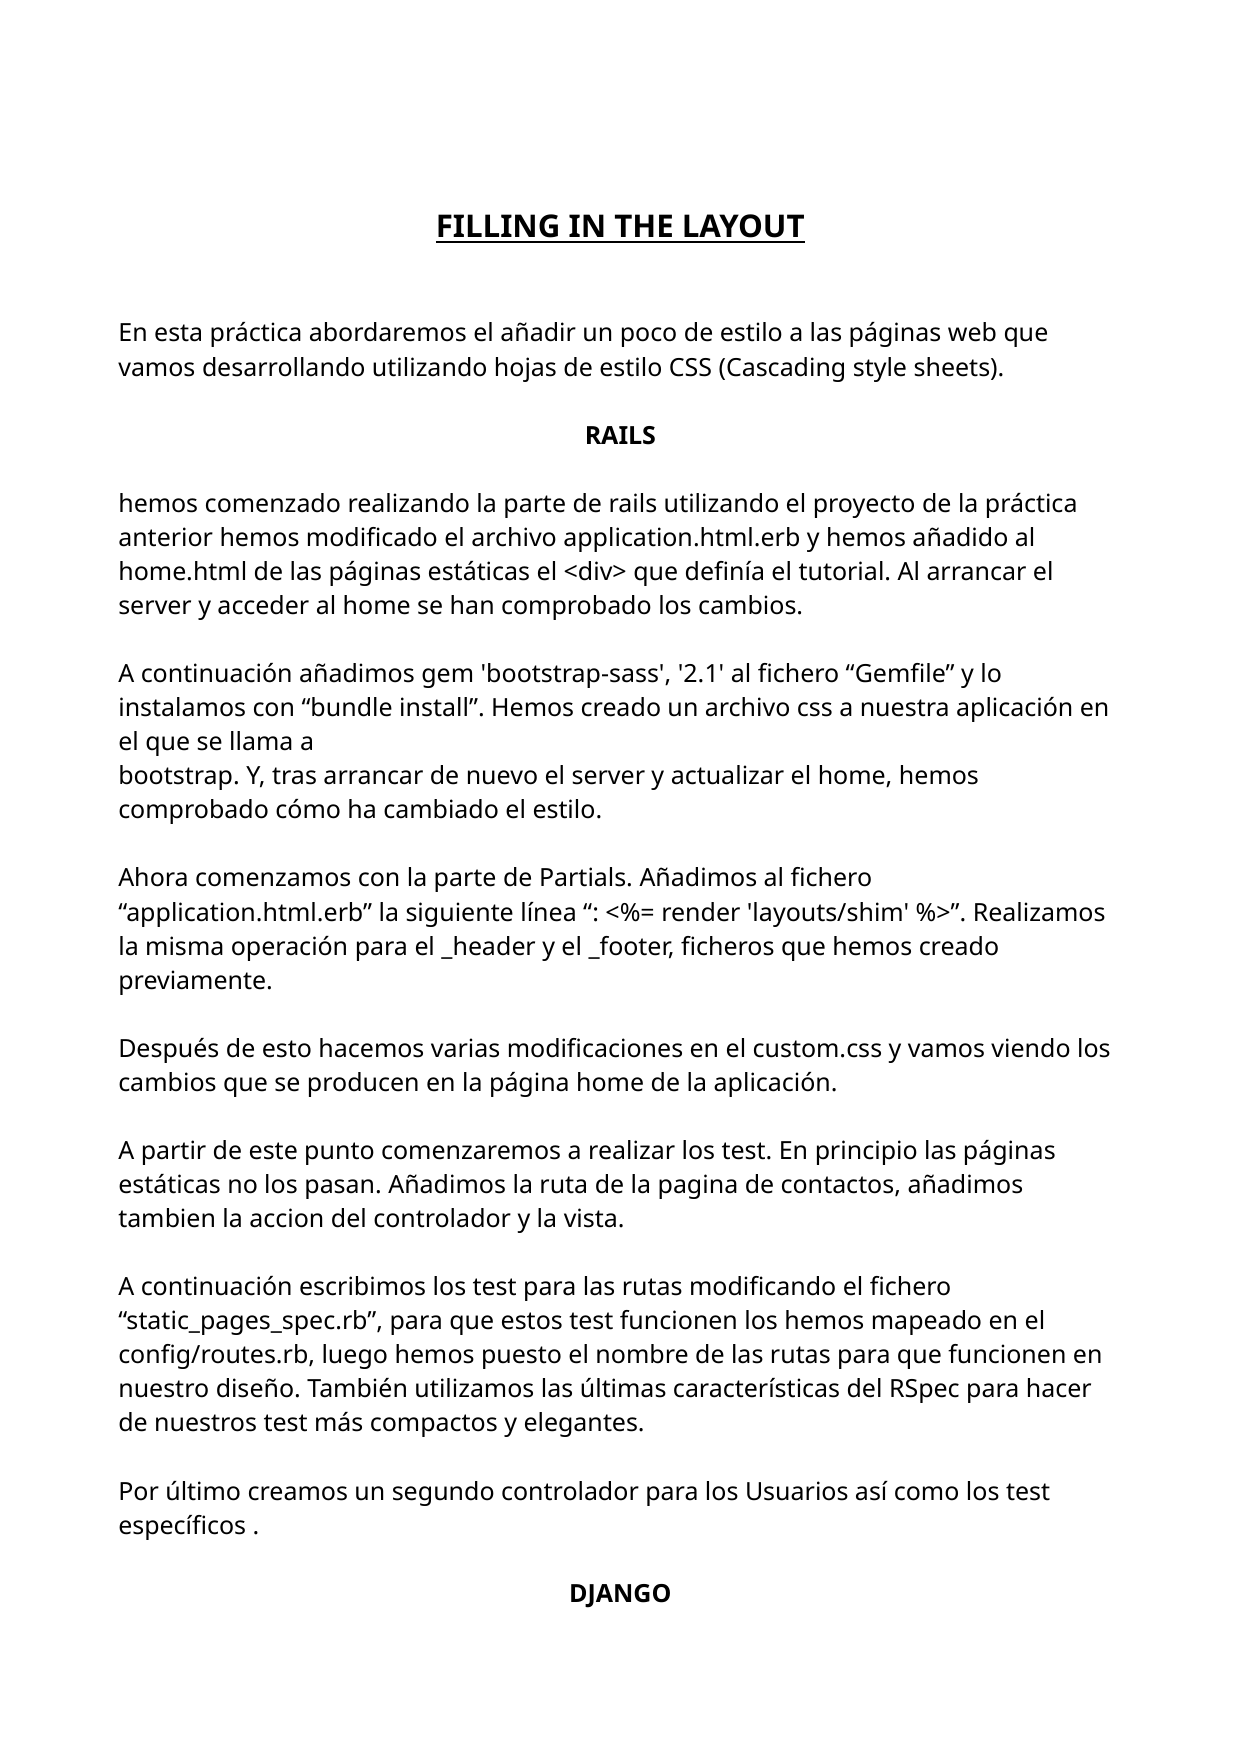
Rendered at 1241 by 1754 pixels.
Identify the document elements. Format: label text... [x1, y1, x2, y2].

text bootstrap. Y, tras arrancar de nuevo el server y actualizar el home, hemos comprobado cómo ha cambiado el estilo. [118, 758, 1122, 826]
text A continuación añadimos gem 'bootstrap-sass', '2.1' al fichero “Gemfile” y lo instalamos con “bundle install”. Hemos creado un archivo css a nuestra aplicación en el que se llama a [118, 656, 1122, 758]
text Después de esto hacemos varias modificaciones en el custom.css y vamos viendo los cambios que se producen en la página home de la aplicación. [118, 1030, 1122, 1098]
text DJANGO [118, 1575, 1122, 1609]
text Ahora comenzamos con la parte de Partials. Añadimos al fichero “application.html.erb” la siguiente línea “: <%= render 'layouts/shim' %>”. Realizamos la misma operación para el _header y el _footer, ficheros que hemos creado previamente. [118, 860, 1122, 996]
text A continuación escribimos los test para las rutas modificando el fichero “static_pages_spec.rb”, para que estos test funcionen los hemos mapeado en el config/routes.rb, luego hemos puesto el nombre de las rutas para que funcionen en nuestro diseño. También utilizamos las últimas características del RSpec para hacer de nuestros test más compactos y elegantes. [118, 1269, 1122, 1439]
text Por último creamos un segundo controlador para los Usuarios así como los test específicos . [118, 1473, 1122, 1541]
text A partir de este punto comenzaremos a realizar los test. En principio las páginas estáticas no los pasan. Añadimos la ruta de la pagina de contactos, añadimos tambien la accion del controlador y la vista. [118, 1133, 1122, 1235]
text hemos comenzado realizando la parte de rails utilizando el proyecto de la práctica anterior hemos modificado el archivo application.html.erb y hemos añadido al home.html de las páginas estáticas el <div> que definía el tutorial. Al arrancar el server y acceder al home se han comprobado los cambios. [118, 485, 1122, 622]
text FILLING IN THE LAYOUT [118, 204, 1122, 247]
text RAILS [118, 417, 1122, 451]
text En esta práctica abordaremos el añadir un poco de estilo a las páginas web que vamos desarrollando utilizando hojas de estilo CSS (Cascading style sheets). [118, 315, 1122, 383]
